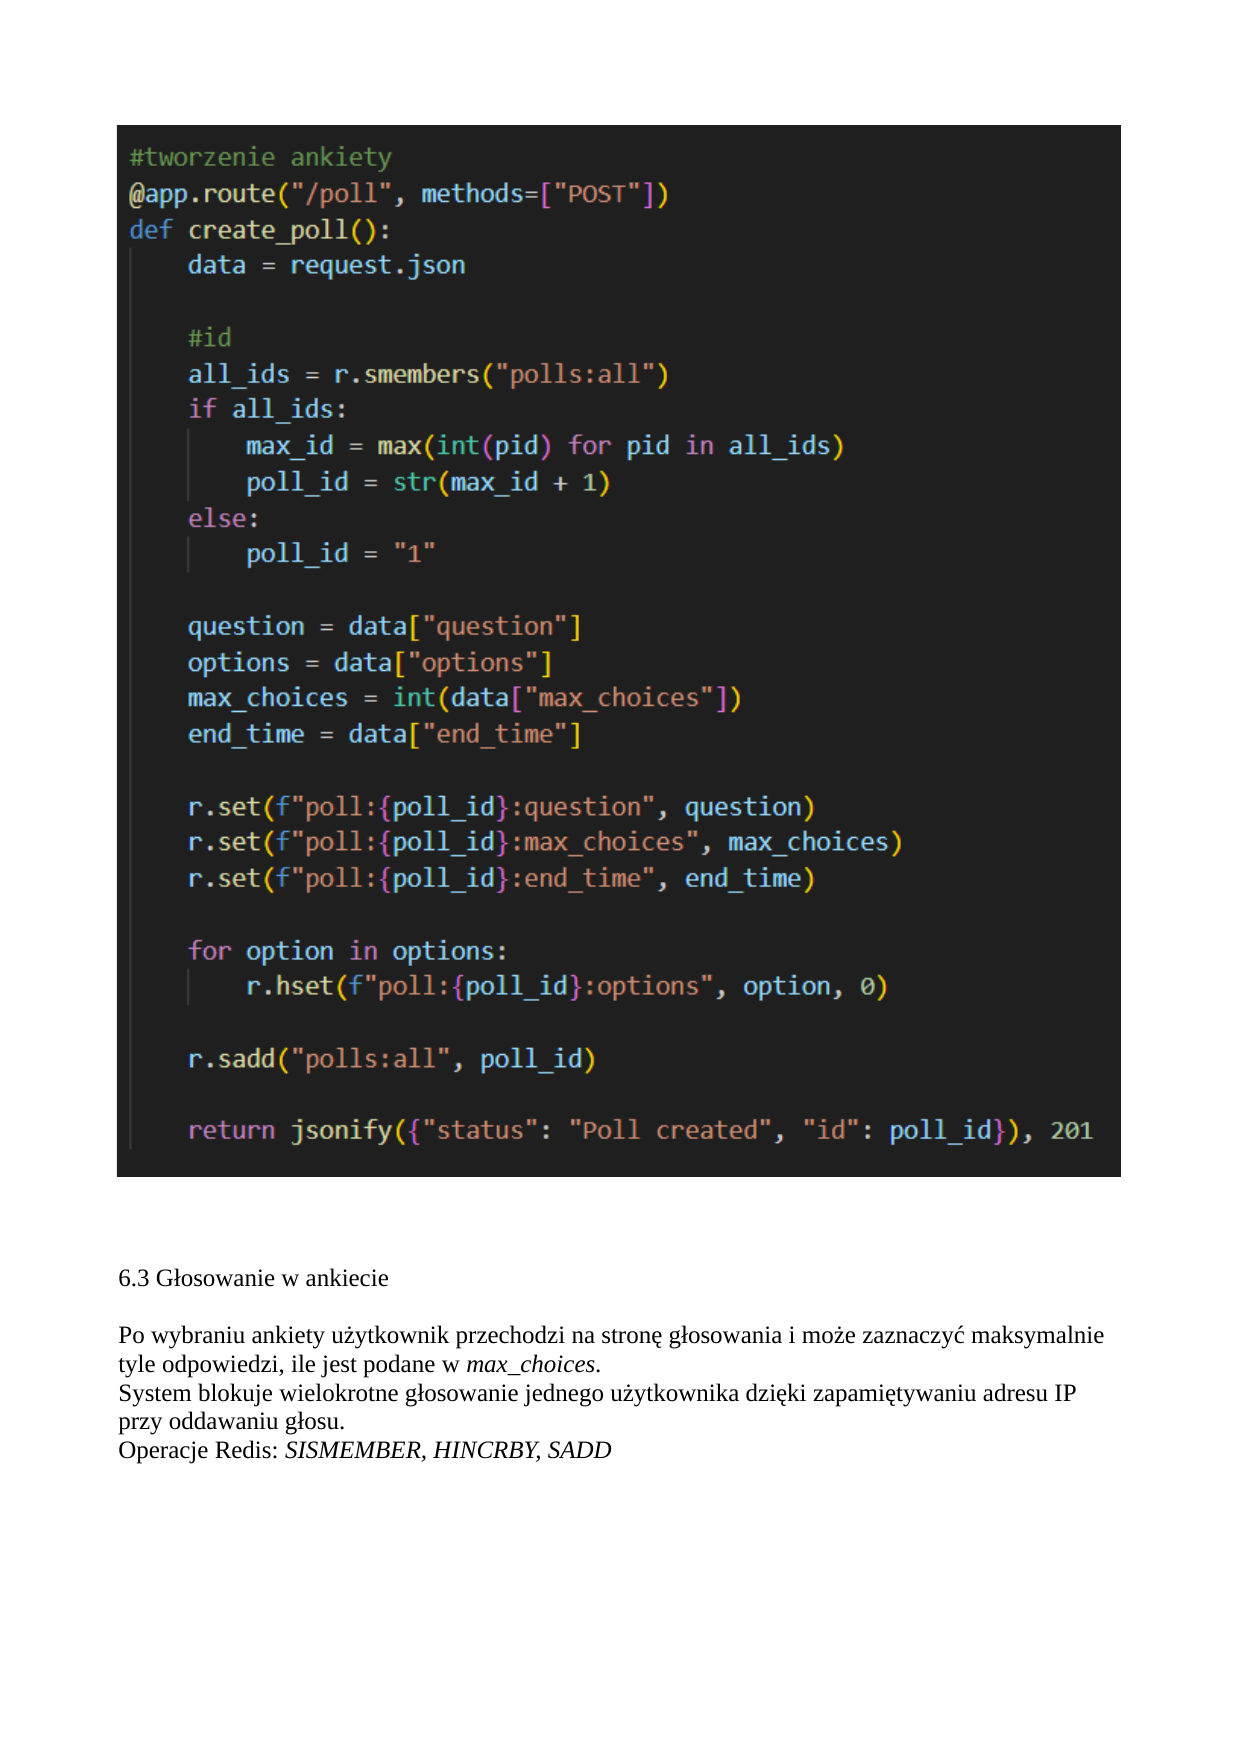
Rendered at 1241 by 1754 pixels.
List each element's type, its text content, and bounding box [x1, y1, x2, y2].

text Po wybraniu ankiety użytkownik przechodzi na stronę głosowania i może zaznaczyć maksymalnie tyle odpowiedzi, ile jest podane w max_choices. [118, 1320, 1122, 1378]
text 6.3 Głosowanie w ankiecie [118, 1263, 1122, 1291]
text Operacje Redis: SISMEMBER, HINCRBY, SADD [118, 1435, 1122, 1464]
picture [116, 125, 1121, 1177]
text System blokuje wielokrotne głosowanie jednego użytkownika dzięki zapamiętywaniu adresu IP przy oddawaniu głosu. [118, 1378, 1122, 1435]
